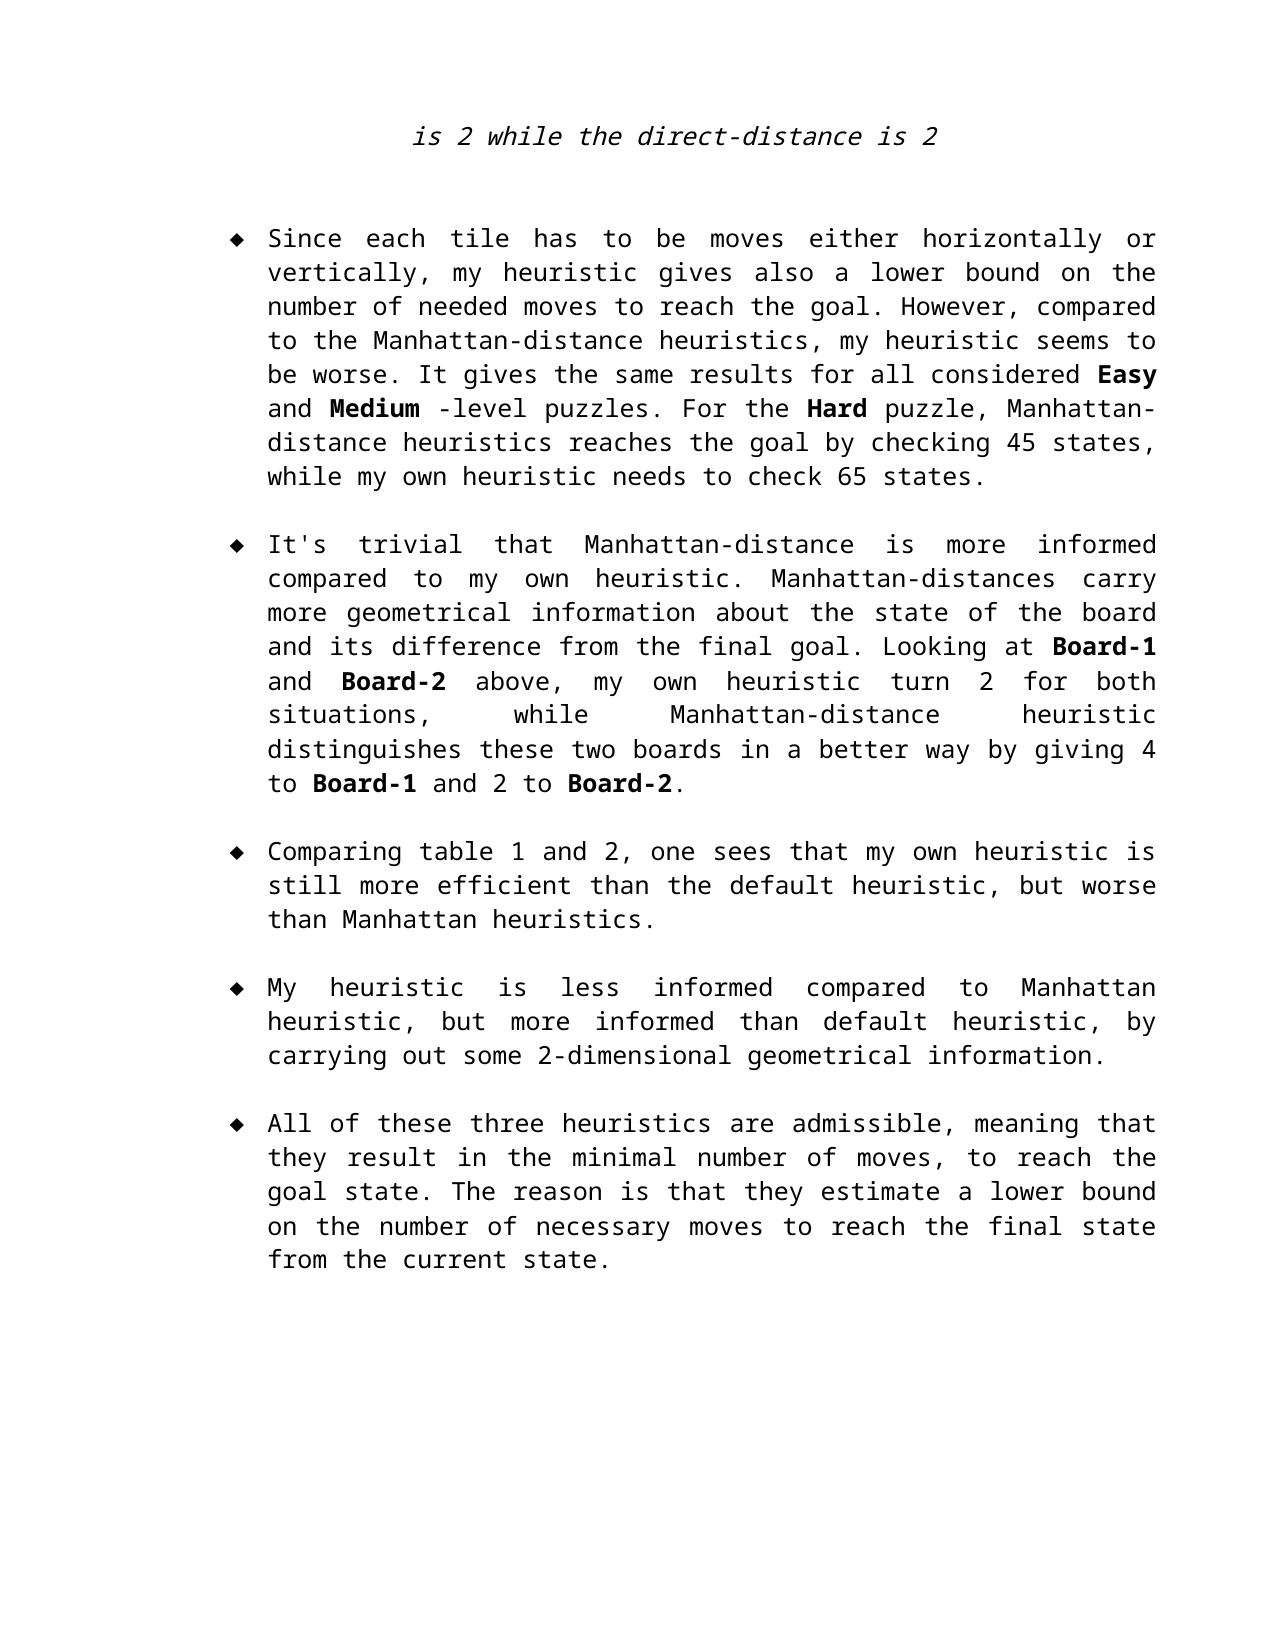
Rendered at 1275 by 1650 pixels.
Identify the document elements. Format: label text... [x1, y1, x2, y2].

list It's trivial that Manhattan-distance is more informed compared to my own heuristic. Manhattan-distances carry more geometrical information about the state of the board and its difference from the final goal. Looking at Board-1 and Board-2 above, my own heuristic turn 2 for both situations, while Manhattan-distance heuristic distinguishes these two boards in a better way by giving 4 to Board-1 and 2 to Board-2. [229, 527, 1157, 799]
list My heuristic is less informed compared to Manhattan heuristic, but more informed than default heuristic, by carrying out some 2-dimensional geometrical information. [229, 970, 1157, 1072]
text is 2 while the direct-distance is 2 [192, 118, 1157, 152]
list All of these three heuristics are admissible, meaning that they result in the minimal number of moves, to reach the goal state. The reason is that they estimate a lower bound on the number of necessary moves to reach the final state from the current state. [229, 1106, 1157, 1276]
list Since each tile has to be moves either horizontally or vertically, my heuristic gives also a lower bound on the number of needed moves to reach the goal. However, compared to the Manhattan-distance heuristics, my heuristic seems to be worse. It gives the same results for all considered Easy and Medium -level puzzles. For the Hard puzzle, Manhattan-distance heuristics reaches the goal by checking 45 states, while my own heuristic needs to check 65 states. [229, 220, 1157, 493]
list Comparing table 1 and 2, one sees that my own heuristic is still more efficient than the default heuristic, but worse than Manhattan heuristics. [229, 833, 1157, 936]
